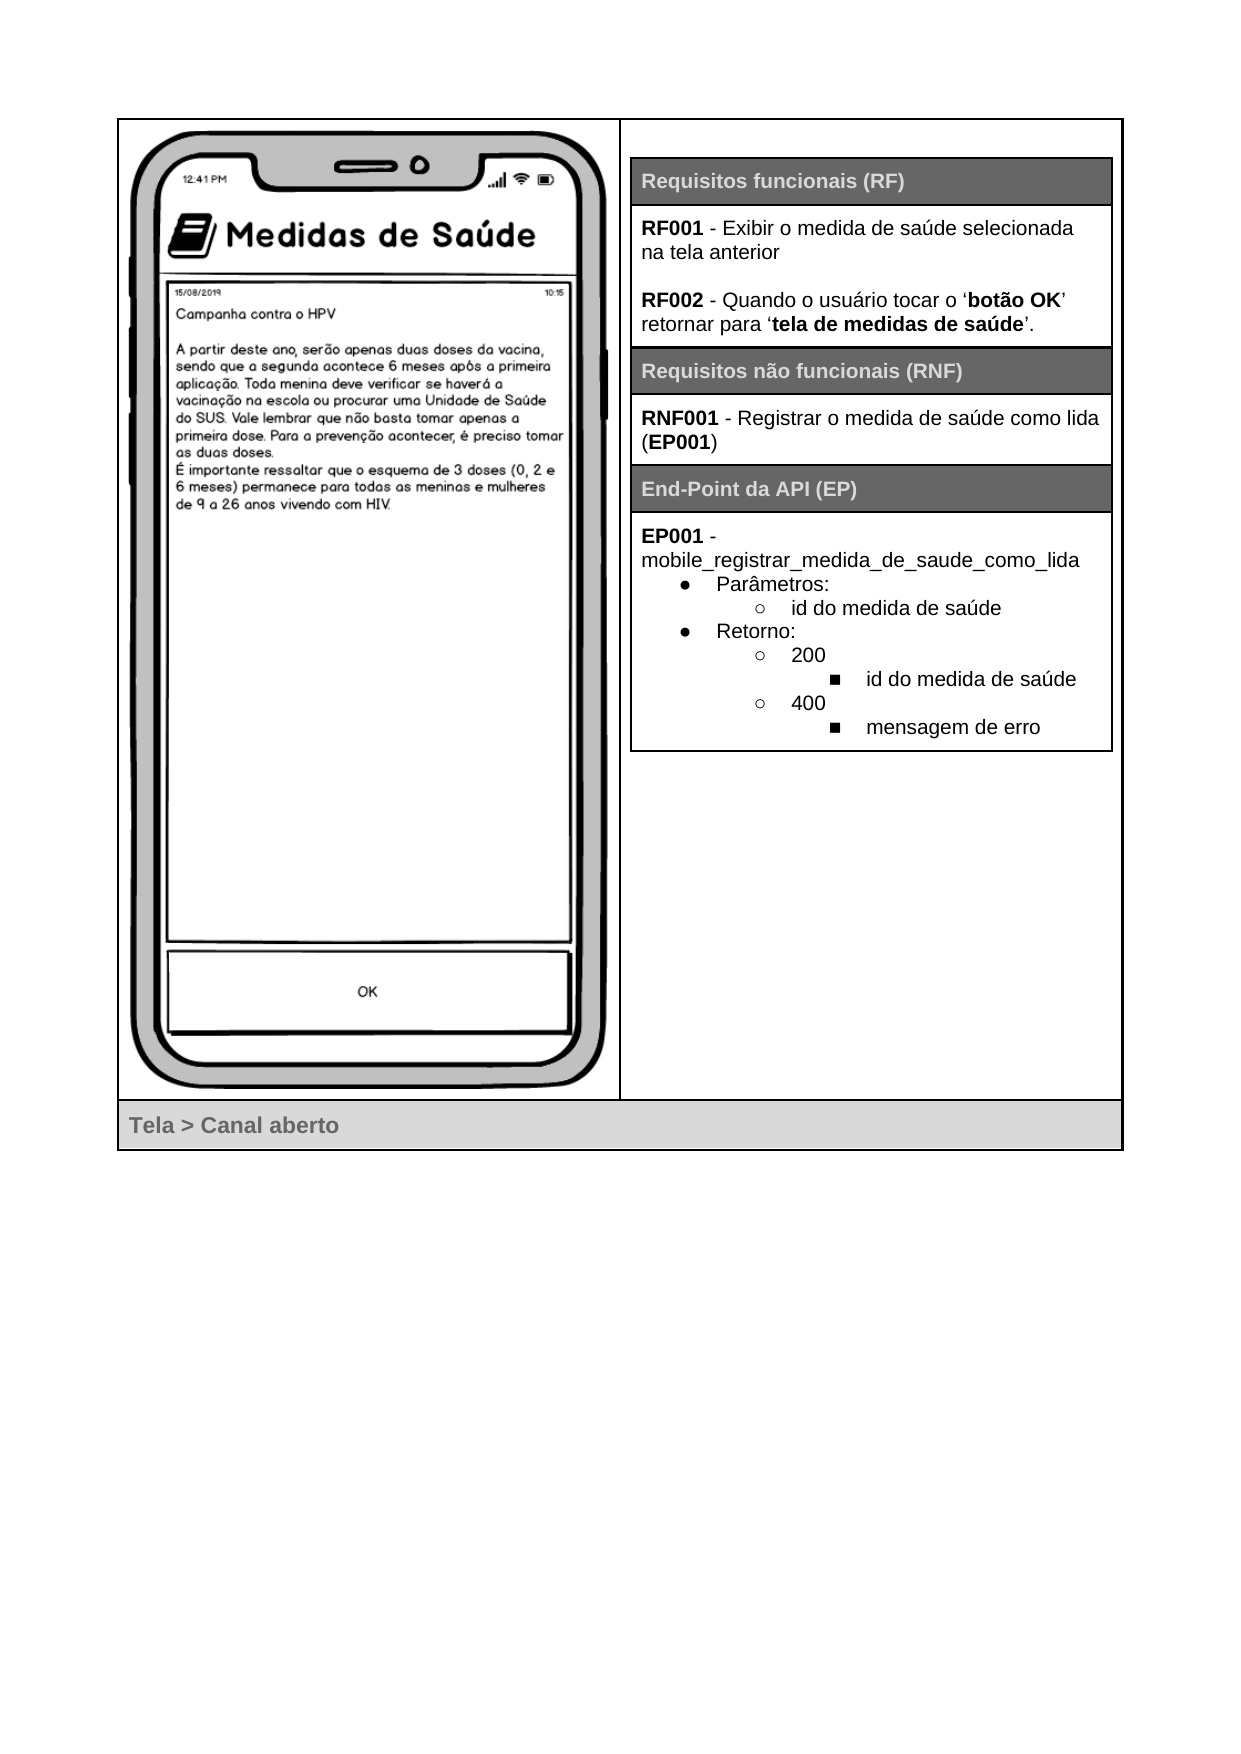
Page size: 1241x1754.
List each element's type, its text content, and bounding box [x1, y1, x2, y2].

table_header Requisitos funcionais (RF) [632, 159, 1111, 204]
table_cell Tela > Canal aberto [119, 1101, 1121, 1148]
table_cell [621, 120, 1121, 1099]
table_cell End-Point da API (EP) [632, 466, 1111, 511]
table_cell RNF001 - Registrar o medida de saúde como lida (EP001) [632, 395, 1111, 464]
picture [128, 130, 609, 1089]
table_cell Requisitos não funcionais (RNF) [632, 349, 1111, 393]
table_cell EP001 - mobile_registrar_medida_de_saude_como_lida Parâmetros: id do medida de saúde Retorno: 200 id do medida de saúde 400 mensagem de erro [632, 513, 1111, 749]
table_cell RF001 - Exibir o medida de saúde selecionada na tela anterior RF002 - Quando o usuário tocar o ‘botão OK’ retornar para ‘tela de medidas de saúde’. [632, 206, 1111, 346]
table_cell [119, 120, 619, 1099]
